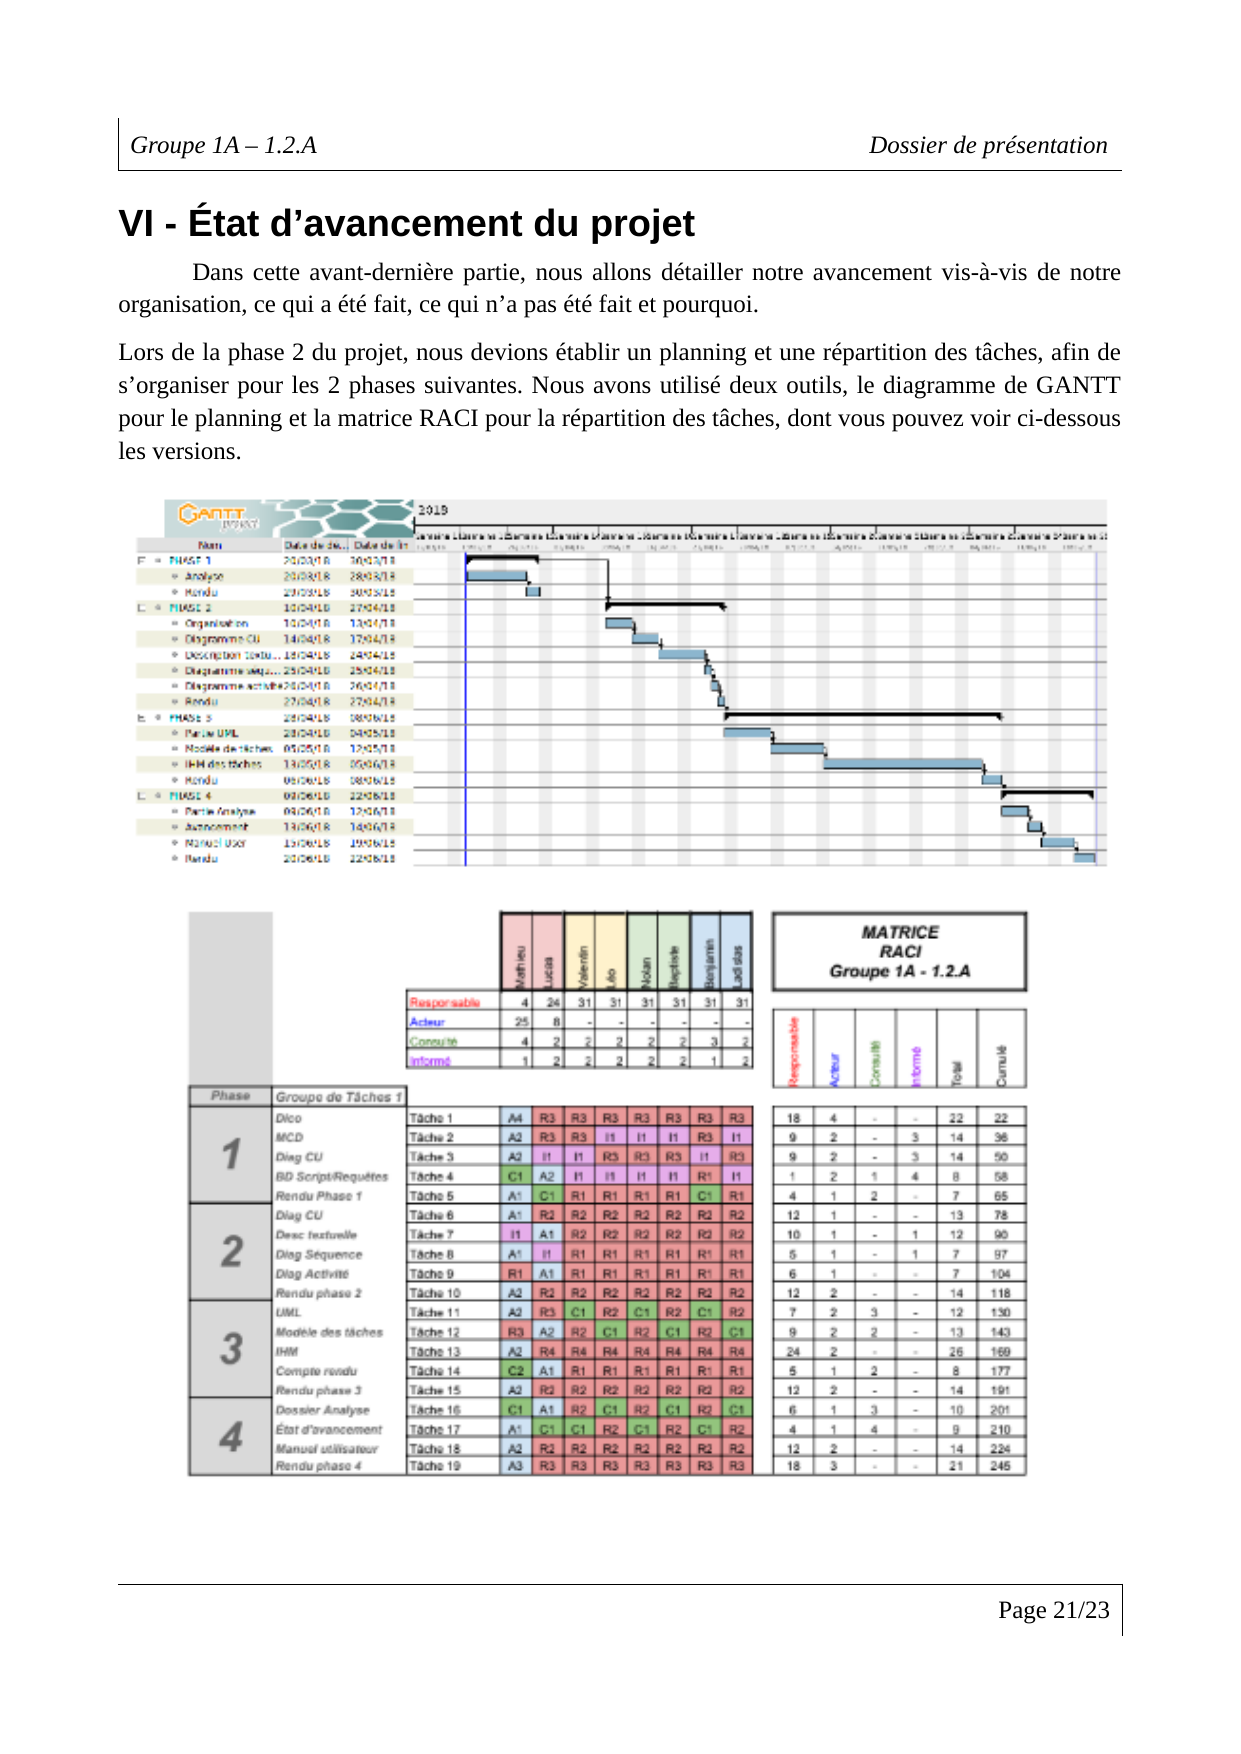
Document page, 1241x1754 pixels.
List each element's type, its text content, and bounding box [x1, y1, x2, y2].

subtitle État d’avancement du projet [118, 200, 1122, 244]
text Dans cette avant-dernière partie, nous allons détailler notre avancement vis-à-vis de notre organisation, ce qui a été fait, ce qui n’a pas été fait et pourquoi. [118, 257, 1122, 318]
picture [125, 483, 1115, 1488]
text Lors de la phase 2 du projet, nous devions établir un planning et une répartition des tâches, afin de s’organiser pour les 2 phases suivantes. Nous avons utilisé deux outils, le diagramme de GANTT pour le planning et la matrice RACI pour la répartition des tâches, dont vous pouvez voir ci-dessous les versions. [118, 337, 1122, 465]
